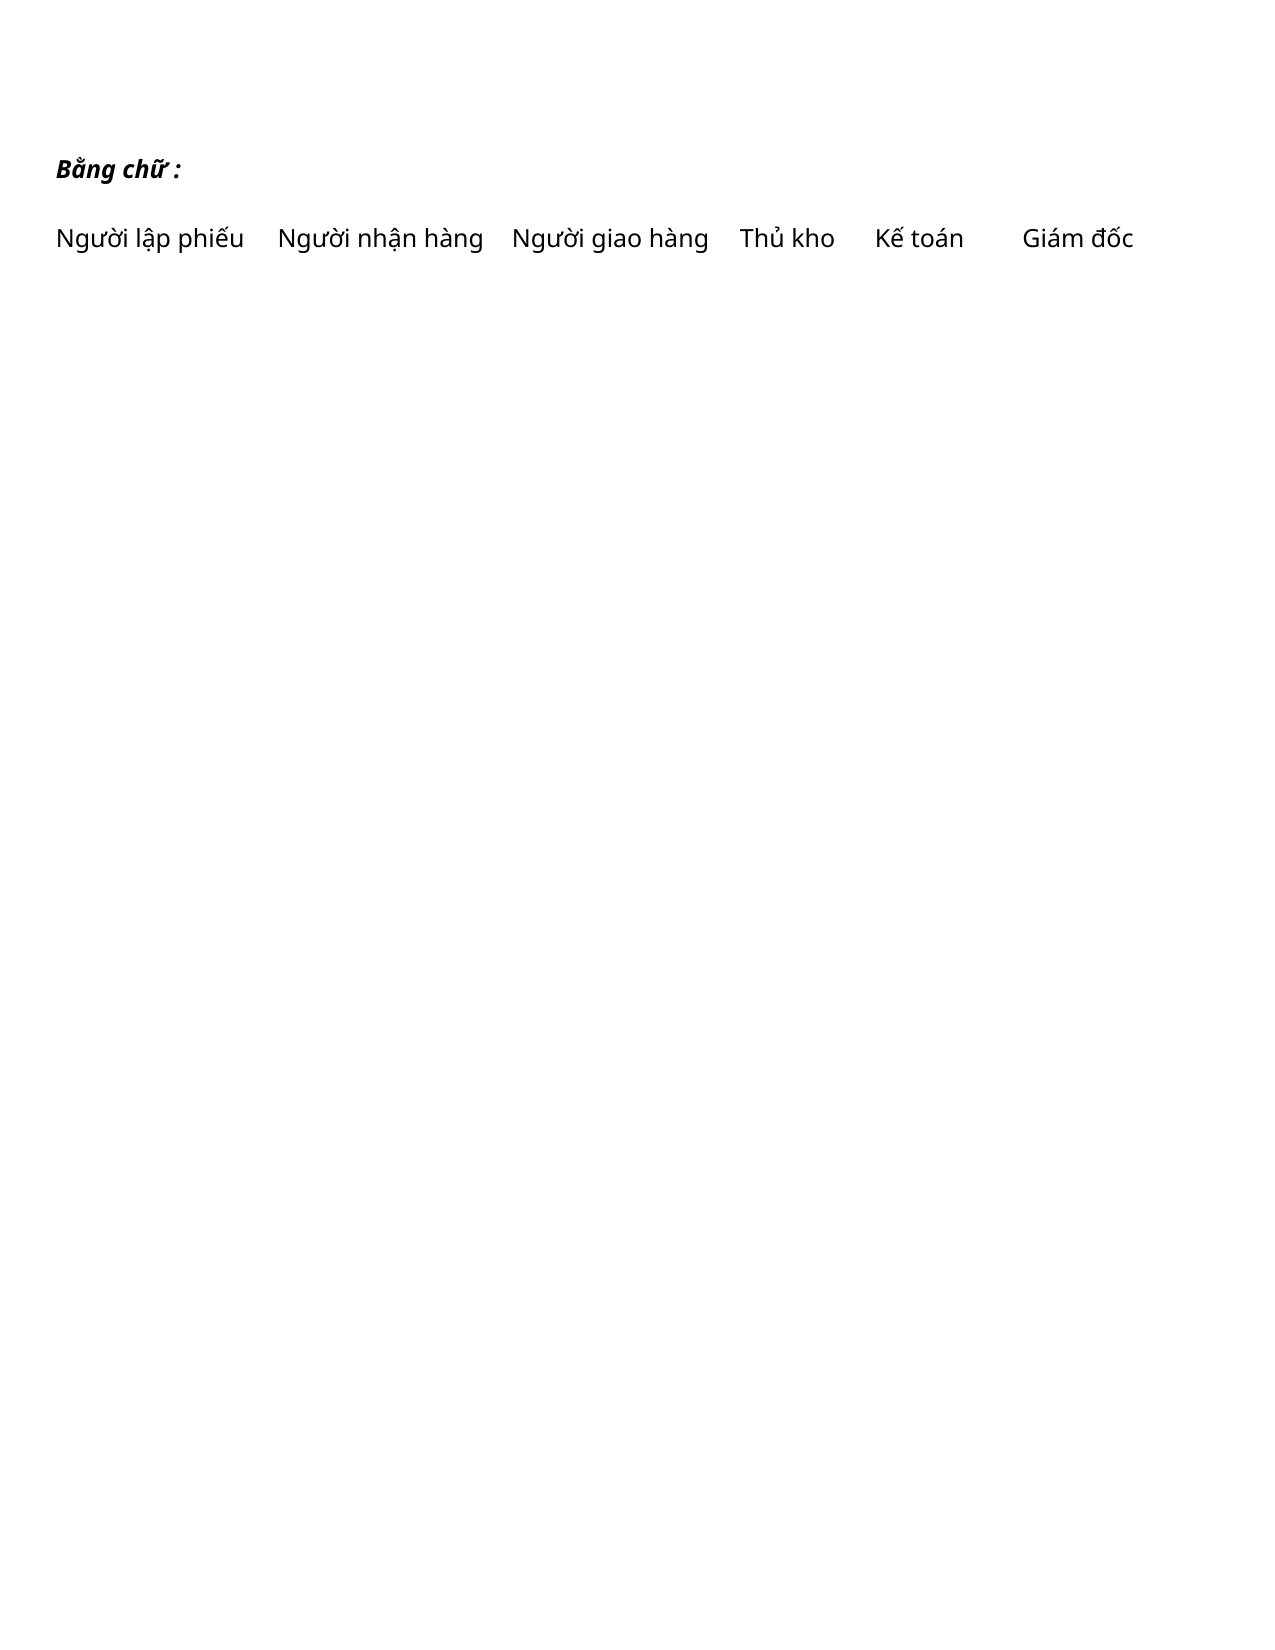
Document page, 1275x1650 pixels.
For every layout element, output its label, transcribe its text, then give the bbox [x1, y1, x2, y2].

text Bằng chữ : <convert(o.total_amount and o.total_amount or 0)> [56, 152, 1217, 186]
text Người lập phiếu Người nhận hàng Người giao hàng Thủ kho Kế toán Giám đốc [56, 220, 1217, 254]
